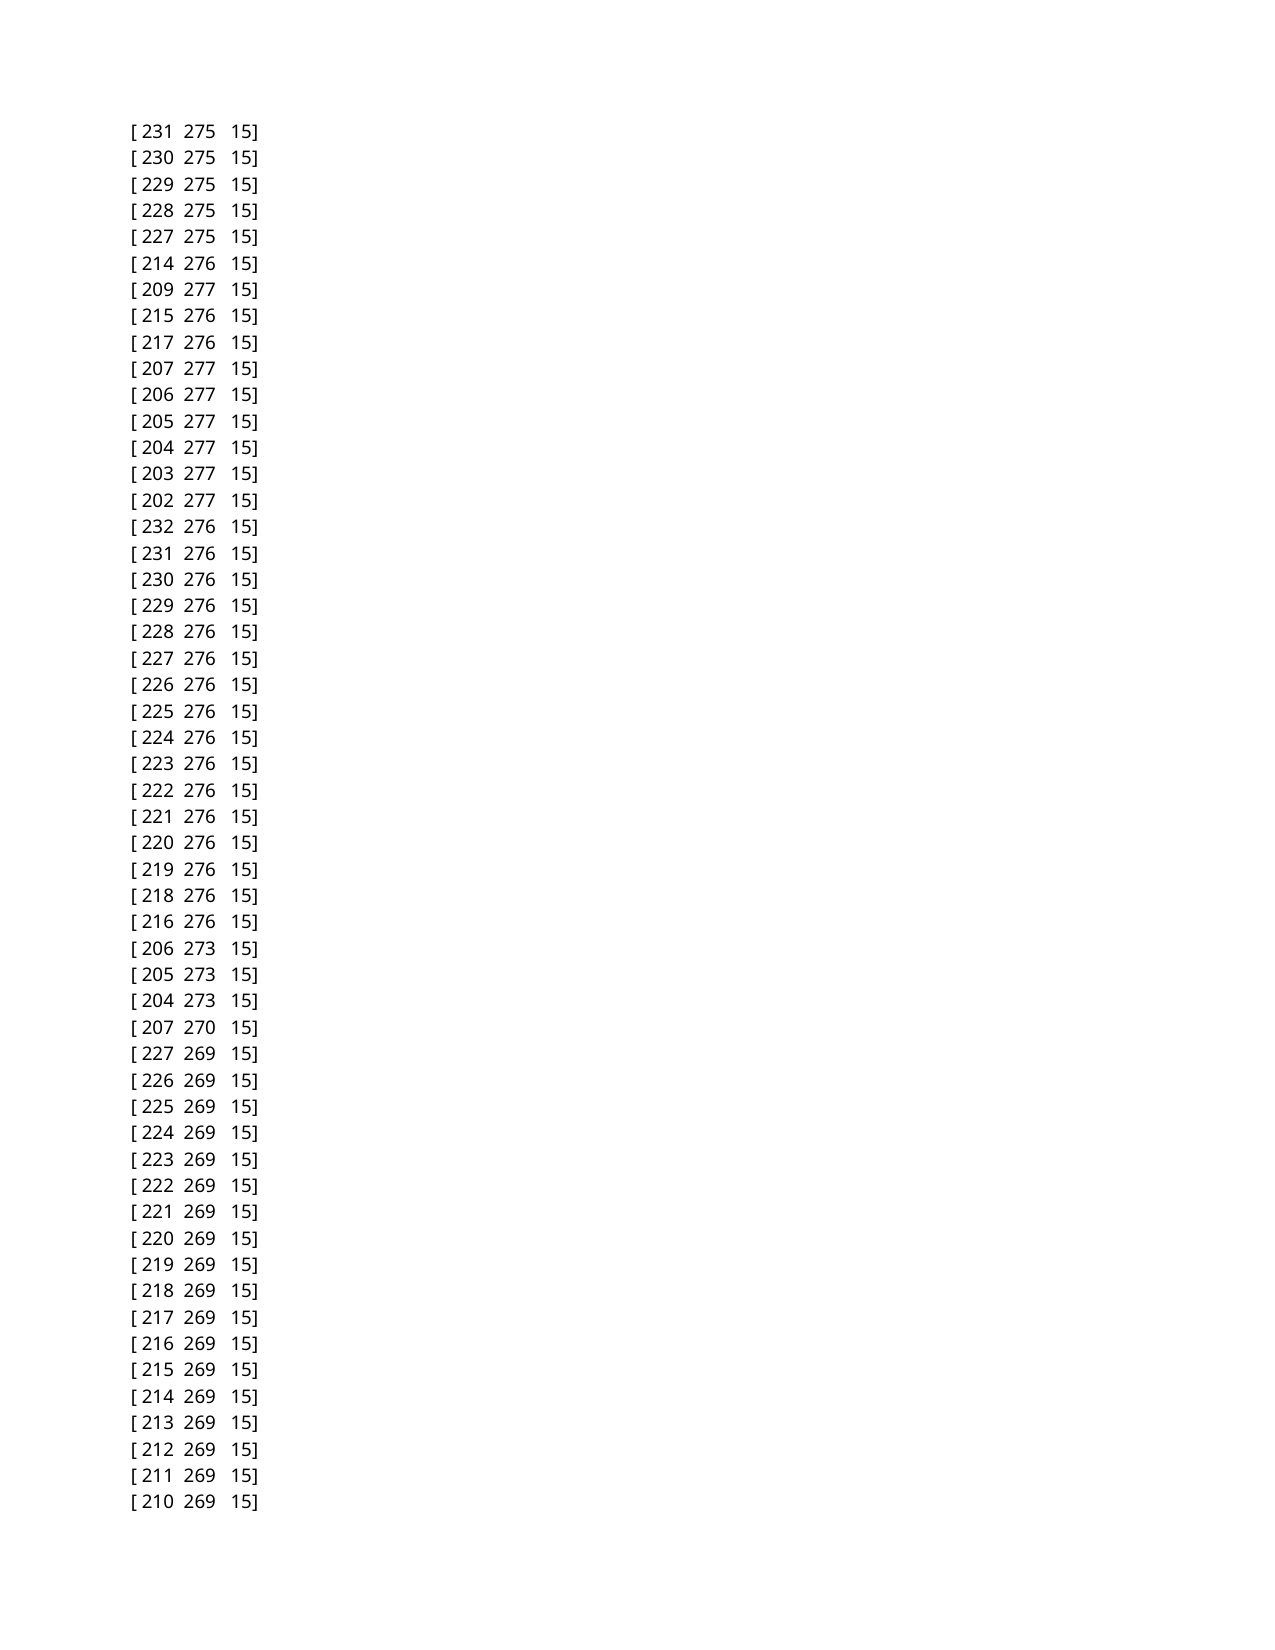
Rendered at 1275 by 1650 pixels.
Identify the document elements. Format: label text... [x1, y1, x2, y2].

text [ 202 277 15] [118, 487, 1157, 513]
text [ 207 270 15] [118, 1014, 1157, 1041]
text [ 209 277 15] [118, 276, 1157, 303]
text [ 217 276 15] [118, 329, 1157, 355]
text [ 204 273 15] [118, 988, 1157, 1014]
text [ 230 275 15] [118, 144, 1157, 171]
text [ 210 269 15] [118, 1488, 1157, 1515]
text [ 226 269 15] [118, 1067, 1157, 1093]
text [ 204 277 15] [118, 434, 1157, 461]
text [ 216 269 15] [118, 1330, 1157, 1357]
text [ 230 276 15] [118, 566, 1157, 592]
text [ 207 277 15] [118, 355, 1157, 382]
text [ 218 269 15] [118, 1278, 1157, 1304]
text [ 228 276 15] [118, 619, 1157, 645]
text [ 205 273 15] [118, 961, 1157, 988]
text [ 221 269 15] [118, 1199, 1157, 1225]
text [ 224 269 15] [118, 1119, 1157, 1146]
text [ 220 269 15] [118, 1225, 1157, 1251]
text [ 212 269 15] [118, 1436, 1157, 1462]
text [ 231 275 15] [118, 118, 1157, 144]
text [ 219 276 15] [118, 856, 1157, 882]
text [ 214 269 15] [118, 1383, 1157, 1409]
text [ 216 276 15] [118, 909, 1157, 935]
text [ 225 276 15] [118, 698, 1157, 724]
text [ 227 275 15] [118, 223, 1157, 250]
text [ 215 269 15] [118, 1357, 1157, 1383]
text [ 223 269 15] [118, 1146, 1157, 1172]
text [ 221 276 15] [118, 803, 1157, 830]
text [ 213 269 15] [118, 1409, 1157, 1436]
text [ 205 277 15] [118, 408, 1157, 434]
text [ 223 276 15] [118, 751, 1157, 777]
text [ 211 269 15] [118, 1462, 1157, 1488]
text [ 206 277 15] [118, 382, 1157, 408]
text [ 217 269 15] [118, 1304, 1157, 1330]
text [ 229 276 15] [118, 592, 1157, 619]
text [ 229 275 15] [118, 171, 1157, 197]
text [ 227 276 15] [118, 645, 1157, 672]
text [ 231 276 15] [118, 540, 1157, 566]
text [ 215 276 15] [118, 303, 1157, 329]
text [ 220 276 15] [118, 830, 1157, 856]
text [ 232 276 15] [118, 513, 1157, 540]
text [ 222 276 15] [118, 777, 1157, 803]
text [ 222 269 15] [118, 1172, 1157, 1199]
text [ 228 275 15] [118, 197, 1157, 223]
text [ 226 276 15] [118, 672, 1157, 698]
text [ 206 273 15] [118, 935, 1157, 961]
text [ 218 276 15] [118, 882, 1157, 909]
text [ 227 269 15] [118, 1041, 1157, 1067]
text [ 214 276 15] [118, 250, 1157, 276]
text [ 203 277 15] [118, 461, 1157, 487]
text [ 225 269 15] [118, 1093, 1157, 1119]
text [ 224 276 15] [118, 724, 1157, 751]
text [ 219 269 15] [118, 1251, 1157, 1278]
